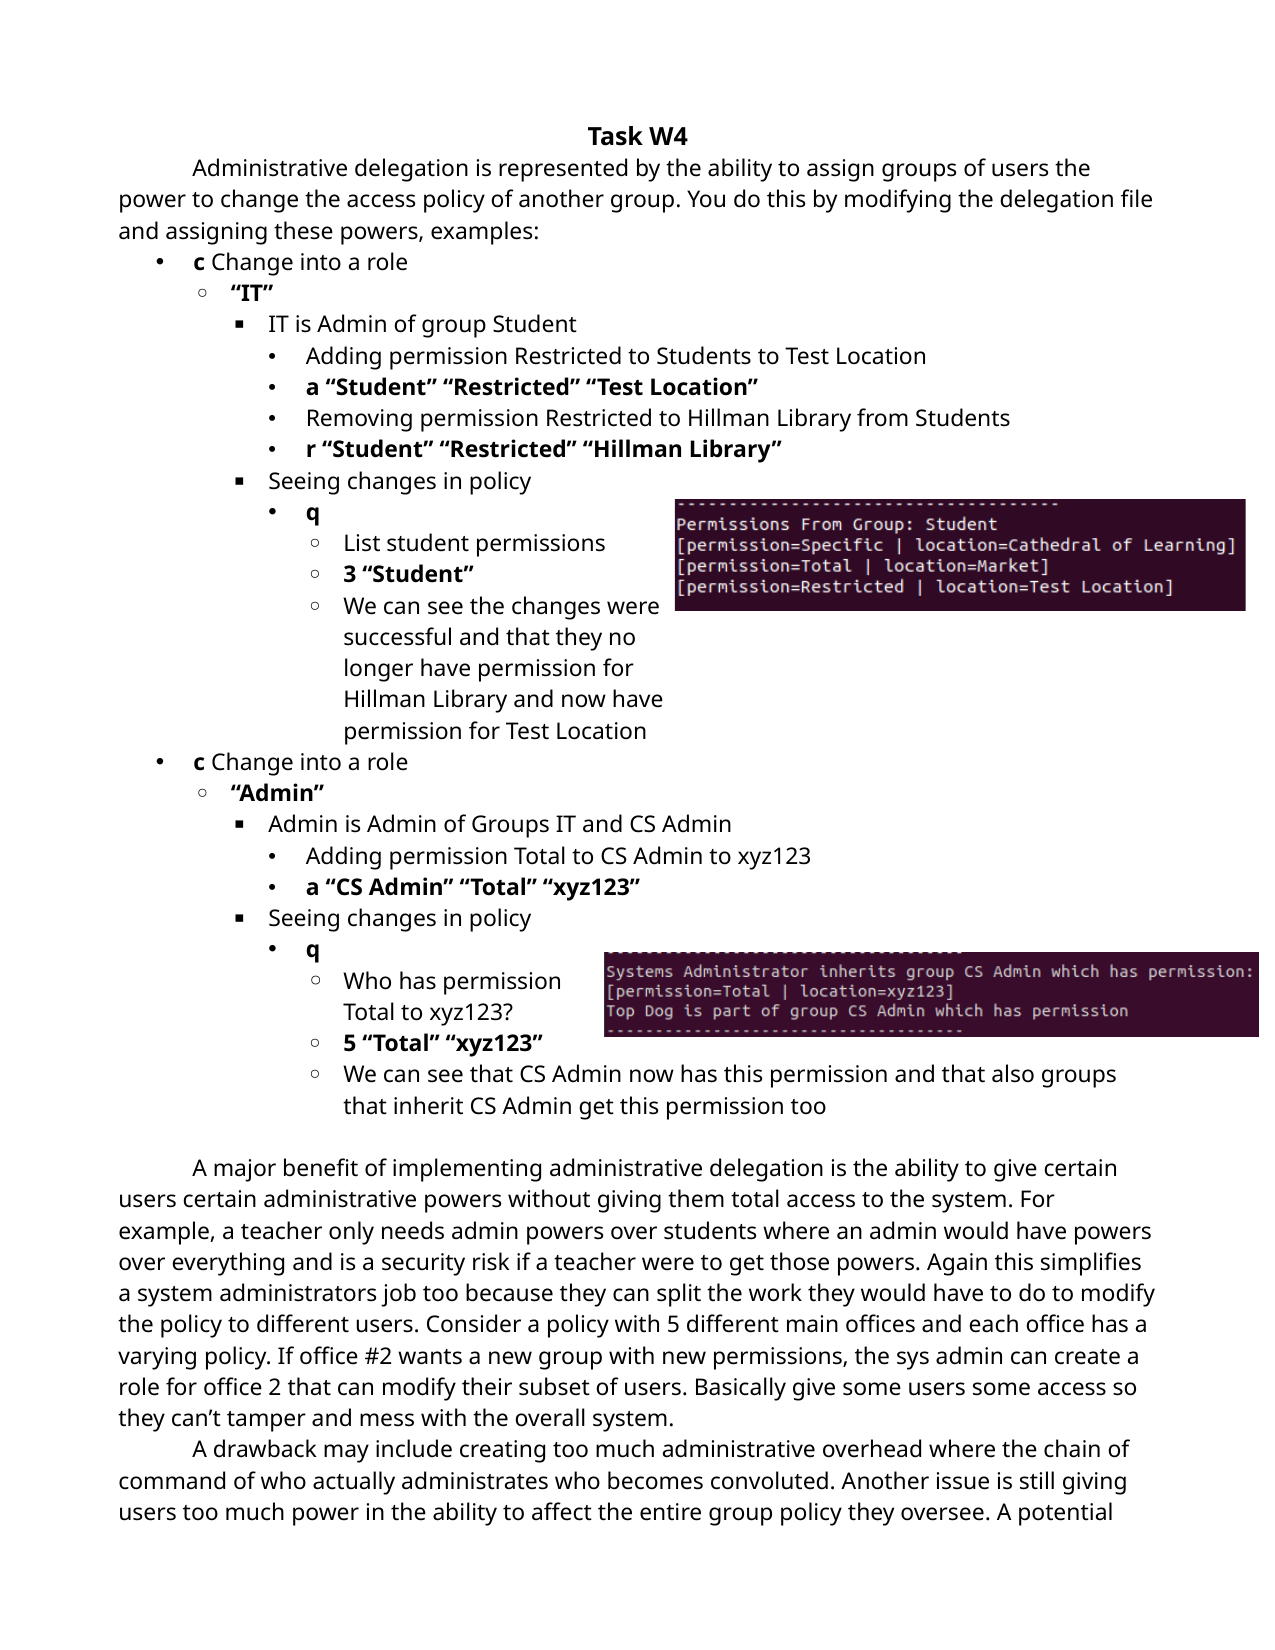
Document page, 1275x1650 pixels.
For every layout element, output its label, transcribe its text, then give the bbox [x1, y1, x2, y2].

list q [268, 496, 1157, 527]
list Hillman Library and now have [306, 683, 1157, 715]
list Who has permission Total to xyz123? [306, 965, 604, 1027]
list Seeing changes in policy [231, 465, 1157, 496]
list IT is Admin of group Student [231, 308, 1157, 340]
list We can see that CS Admin now has this permission and that also groups that inherit CS Admin get this permission too [306, 1058, 1157, 1121]
list Admin is Admin of Groups IT and CS Admin [231, 808, 1157, 840]
list “IT” [193, 277, 1157, 308]
picture [674, 499, 1246, 611]
list longer have permission for [306, 652, 1157, 683]
list successful and that they no [306, 621, 1157, 652]
list permission for Test Location [306, 715, 1157, 746]
list r “Student” “Restricted” “Hillman Library” [268, 433, 1157, 465]
text Administrative delegation is represented by the ability to assign groups of users the power to change the access policy of another group. You do this by modifying the delegation file and assigning these powers, examples: [118, 152, 1157, 246]
list Seeing changes in policy [231, 902, 1157, 933]
list c Change into a role [156, 246, 1157, 277]
text A major benefit of implementing administrative delegation is the ability to give certain users certain administrative powers without giving them total access to the system. For example, a teacher only needs admin powers over students where an admin would have powers over everything and is a security risk if a teacher were to get those powers. Again this simplifies a system administrators job too because they can split the work they would have to do to modify the policy to different users. Consider a policy with 5 different main offices and each office has a varying policy. If office #2 wants a new group with new permissions, the sys admin can create a role for office 2 that can modify their subset of users. Basically give some users some access so they can’t tamper and mess with the overall system. [118, 1152, 1157, 1433]
text Task W4 [118, 118, 1157, 152]
list We can see the changes were [306, 590, 1157, 621]
picture [604, 952, 1259, 1037]
list 5 “Total” “xyz123” [306, 1027, 1157, 1058]
list Removing permission Restricted to Hillman Library from Students [268, 402, 1157, 433]
list List student permissions [306, 527, 674, 558]
list “Admin” [193, 777, 1157, 808]
list Adding permission Restricted to Students to Test Location [268, 340, 1157, 371]
list a “CS Admin” “Total” “xyz123” [268, 871, 1157, 902]
list q [268, 933, 1157, 965]
list a “Student” “Restricted” “Test Location” [268, 371, 1157, 402]
list 3 “Student” [306, 558, 674, 590]
text A drawback may include creating too much administrative overhead where the chain of command of who actually administrates who becomes convoluted. Another issue is still giving users too much power in the ability to affect the entire group policy they oversee. A potential [118, 1433, 1157, 1527]
list c Change into a role [156, 746, 1157, 777]
list Adding permission Total to CS Admin to xyz123 [268, 840, 1157, 871]
